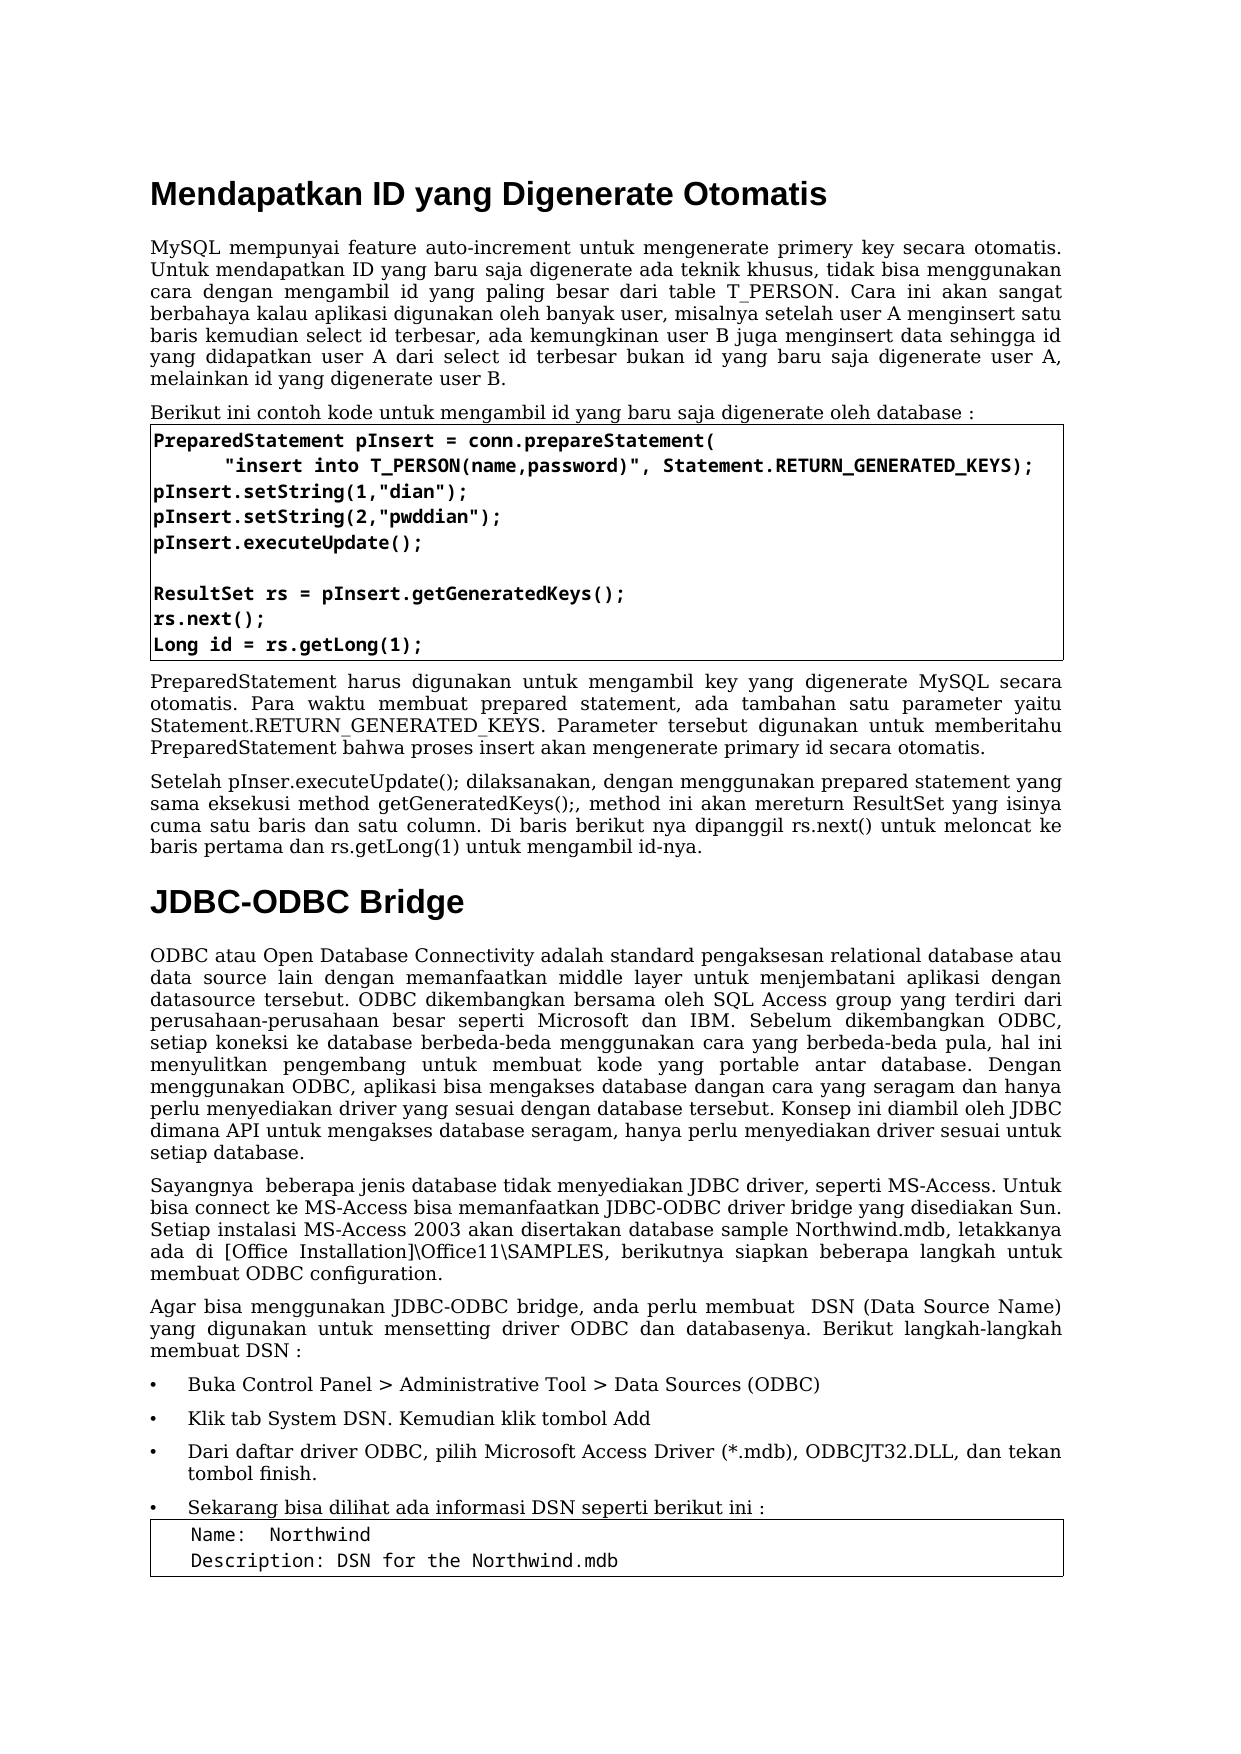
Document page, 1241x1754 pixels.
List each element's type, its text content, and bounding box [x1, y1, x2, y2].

list Buka Control Panel > Administrative Tool > Data Sources (ODBC) [150, 1374, 1063, 1396]
text PreparedStatement pInsert = conn.prepareStatement( [151, 425, 1063, 449]
text rs.next(); [151, 602, 1063, 628]
text pInsert.setString(2,"pwddian"); [151, 500, 1063, 526]
text ODBC atau Open Database Connectivity adalah standard pengaksesan relational database atau data source lain dengan memanfaatkan middle layer untuk menjembatani aplikasi dengan datasource tersebut. ODBC dikembangkan bersama oleh SQL Access group yang terdiri dari perusahaan-perusahaan besar seperti Microsoft dan IBM. Sebelum dikembangkan ODBC, setiap koneksi ke database berbeda-beda menggunakan cara yang berbeda-beda pula, hal ini menyulitkan pengembang untuk membuat kode yang portable antar database. Dengan menggunakan ODBC, aplikasi bisa mengakses database dangan cara yang seragam dan hanya perlu menyediakan driver yang sesuai dengan database tersebut. Konsep ini diambil oleh JDBC dimana API untuk mengakses database seragam, hanya perlu menyediakan driver sesuai untuk setiap database. [150, 945, 1063, 1164]
text pInsert.executeUpdate(); [151, 526, 1063, 554]
text ResultSet rs = pInsert.getGeneratedKeys(); [151, 577, 1063, 602]
text Agar bisa menggunakan JDBC-ODBC bridge, anda perlu membuat DSN (Data Source Name) yang digunakan untuk mensetting driver ODBC dan databasenya. Berikut langkah-langkah membuat DSN : [150, 1297, 1063, 1362]
list Klik tab System DSN. Kemudian klik tombol Add [150, 1408, 1063, 1429]
text PreparedStatement harus digunakan untuk mengambil key yang digenerate MySQL secara otomatis. Para waktu membuat prepared statement, ada tambahan satu parameter yaitu Statement.RETURN_GENERATED_KEYS. Parameter tersebut digunakan untuk memberitahu PreparedStatement bahwa proses insert akan mengenerate primary id secara otomatis. [150, 672, 1063, 759]
list Dari daftar driver ODBC, pilih Microsoft Access Driver (*.mdb), ODBCJT32.DLL, dan tekan tombol finish. [150, 1441, 1063, 1485]
text Berikut ini contoh kode untuk mengambil id yang baru saja digenerate oleh database : [150, 402, 1063, 424]
text pInsert.setString(1,"dian"); [151, 475, 1063, 500]
list Description: DSN for the Northwind.mdb [151, 1544, 1063, 1576]
text Setelah pInser.executeUpdate(); dilaksanakan, dengan menggunakan prepared statement yang sama eksekusi method getGeneratedKeys();, method ini akan mereturn ResultSet yang isinya cuma satu baris dan satu column. Di baris berikut nya dipanggil rs.next() untuk meloncat ke baris pertama dan rs.getLong(1) untuk mengambil id-nya. [150, 771, 1063, 858]
list Sekarang bisa dilihat ada informasi DSN seperti berikut ini : [150, 1497, 1063, 1519]
subtitle JDBC-ODBC Bridge [150, 883, 1063, 921]
text Sayangnya beberapa jenis database tidak menyediakan JDBC driver, seperti MS-Access. Untuk bisa connect ke MS-Access bisa memanfaatkan JDBC-ODBC driver bridge yang disediakan Sun. Setiap instalasi MS-Access 2003 akan disertakan database sample Northwind.mdb, letakkanya ada di [Office Installation]\Office11\SAMPLES, berikutnya siapkan beberapa langkah untuk membuat ODBC configuration. [150, 1175, 1063, 1285]
text Long id = rs.getLong(1); [151, 628, 1063, 660]
subtitle Mendapatkan ID yang Digenerate Otomatis [150, 176, 1063, 213]
text MySQL mempunyai feature auto-increment untuk mengenerate primery key secara otomatis. Untuk mendapatkan ID yang baru saja digenerate ada teknik khusus, tidak bisa menggunakan cara dengan mengambil id yang paling besar dari table T_PERSON. Cara ini akan sangat berbahaya kalau aplikasi digunakan oleh banyak user, misalnya setelah user A menginsert satu baris kemudian select id terbesar, ada kemungkinan user B juga menginsert data sehingga id yang didapatkan user A dari select id terbesar bukan id yang baru saja digenerate user A, melainkan id yang digenerate user B. [150, 237, 1063, 390]
list Name: Northwind [151, 1520, 1063, 1544]
text "insert into T_PERSON(name,password)", Statement.RETURN_GENERATED_KEYS); [151, 449, 1063, 475]
